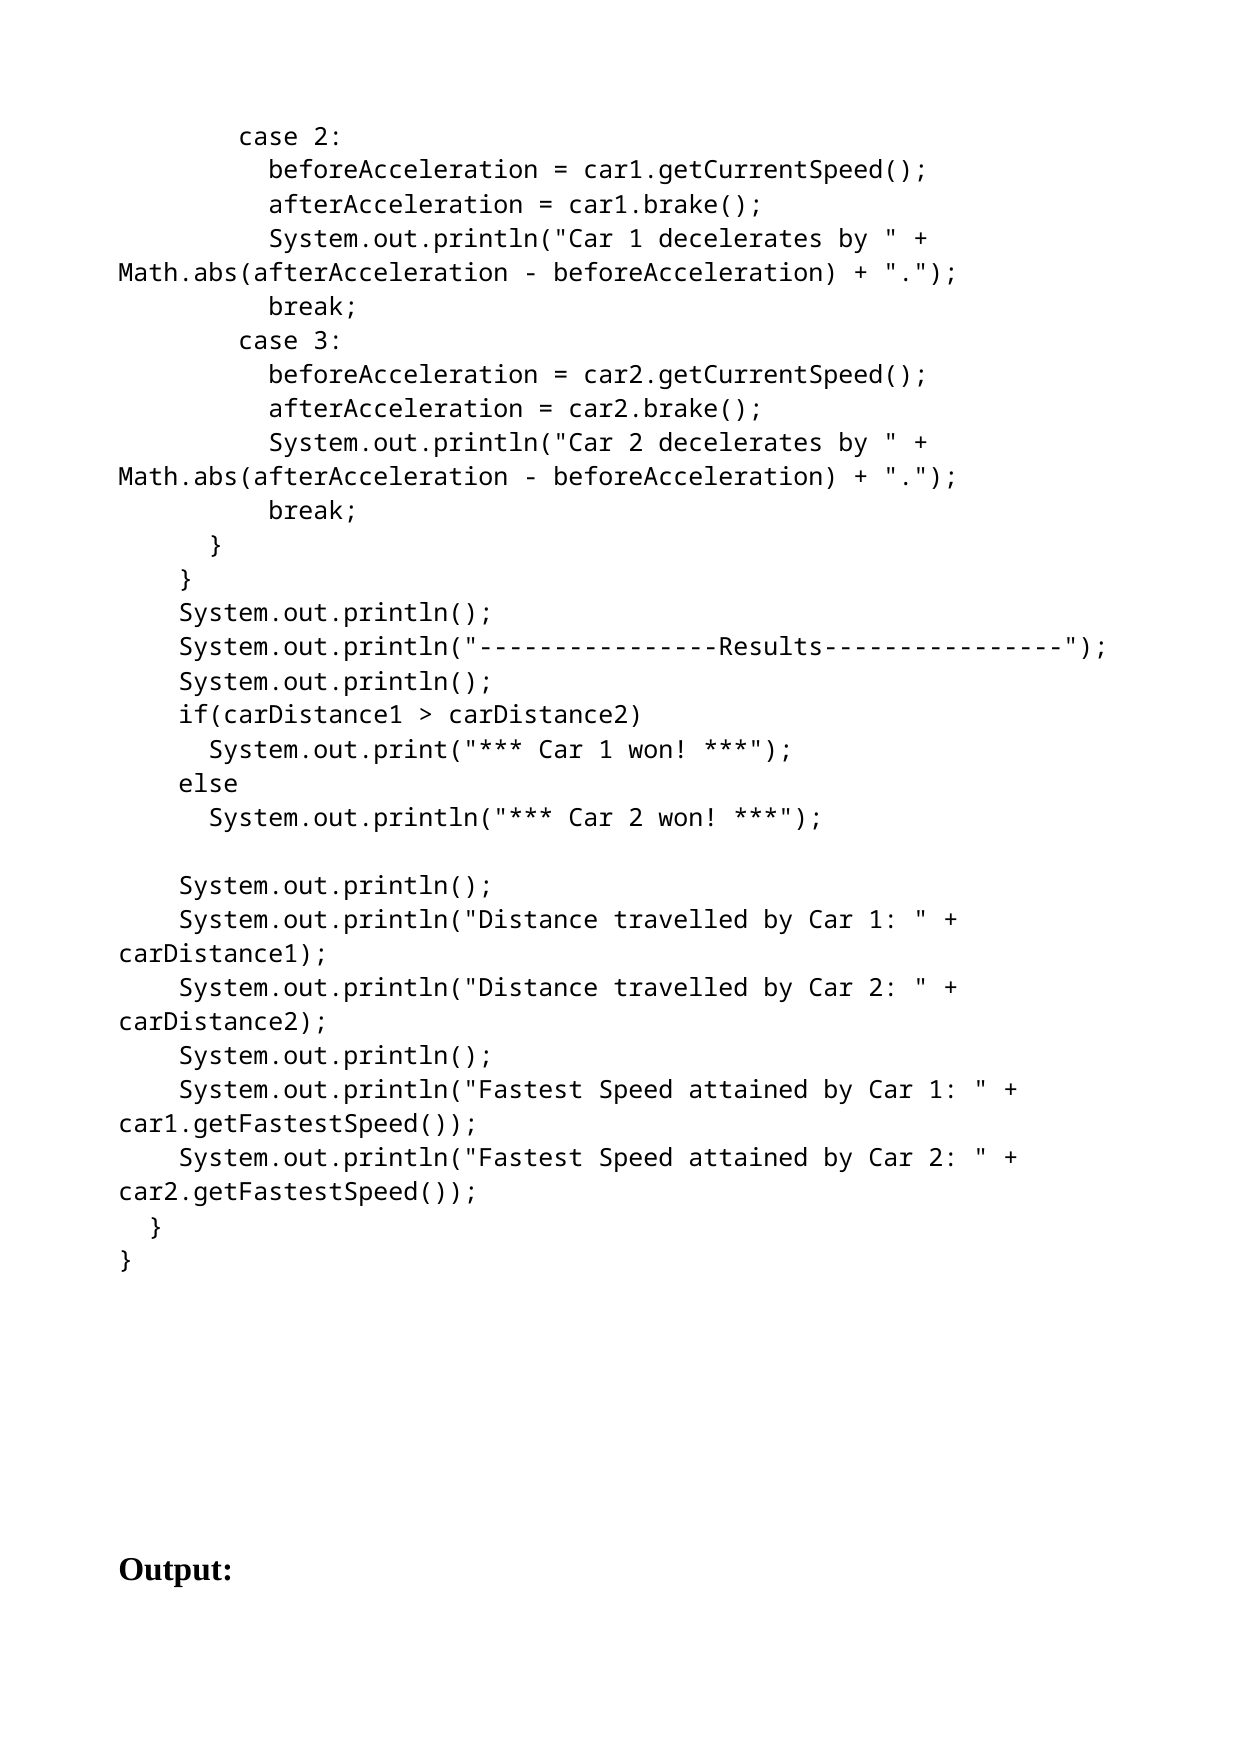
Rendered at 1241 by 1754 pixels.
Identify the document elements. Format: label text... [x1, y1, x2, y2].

text afterAcceleration = car1.brake(); [118, 186, 1122, 220]
text System.out.println("Fastest Speed attained by Car 2: " + car2.getFastestSpeed()); [118, 1140, 1122, 1208]
text System.out.println("----------------Results----------------"); [118, 629, 1122, 663]
text System.out.println("Distance travelled by Car 2: " + carDistance2); [118, 970, 1122, 1038]
text else [118, 765, 1122, 799]
text case 3: [118, 322, 1122, 357]
text System.out.println(); [118, 867, 1122, 902]
text System.out.println("Car 2 decelerates by " + Math.abs(afterAcceleration - beforeAcceleration) + "."); [118, 425, 1122, 493]
text Output: [118, 1549, 1122, 1587]
text beforeAcceleration = car1.getCurrentSpeed(); [118, 152, 1122, 186]
text case 2: [118, 118, 1122, 152]
text break; [118, 493, 1122, 527]
text break; [118, 288, 1122, 322]
text System.out.println("Distance travelled by Car 1: " + carDistance1); [118, 902, 1122, 970]
text System.out.println("Fastest Speed attained by Car 1: " + car1.getFastestSpeed()); [118, 1072, 1122, 1140]
text System.out.println("Car 1 decelerates by " + Math.abs(afterAcceleration - beforeAcceleration) + "."); [118, 220, 1122, 288]
text } [118, 527, 1122, 561]
text beforeAcceleration = car2.getCurrentSpeed(); [118, 357, 1122, 391]
text } [118, 1242, 1122, 1276]
text System.out.println(); [118, 595, 1122, 629]
text System.out.println(); [118, 1038, 1122, 1072]
text System.out.println(); [118, 663, 1122, 697]
text System.out.print("*** Car 1 won! ***"); [118, 731, 1122, 765]
text afterAcceleration = car2.brake(); [118, 391, 1122, 425]
text System.out.println("*** Car 2 won! ***"); [118, 799, 1122, 833]
text } [118, 1208, 1122, 1242]
text } [118, 561, 1122, 595]
text if(carDistance1 > carDistance2) [118, 697, 1122, 731]
